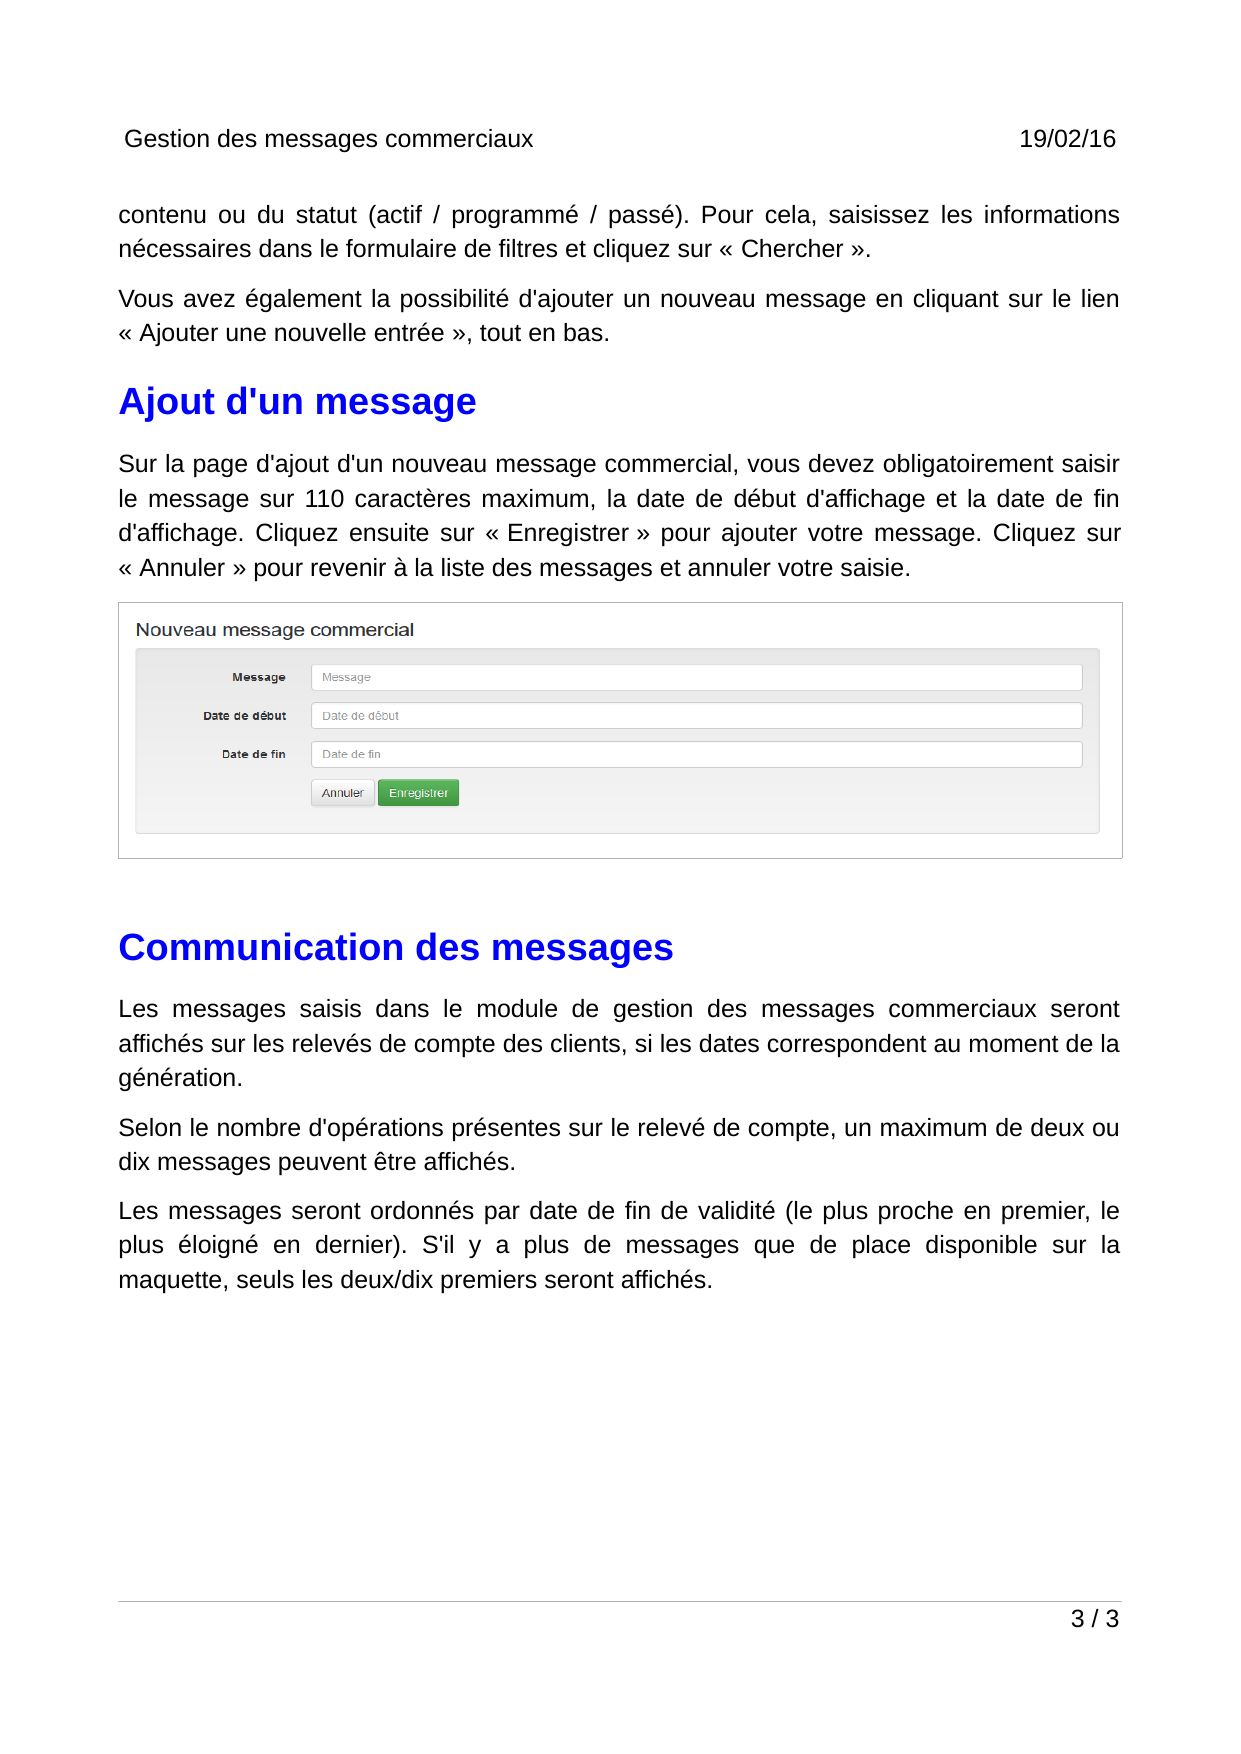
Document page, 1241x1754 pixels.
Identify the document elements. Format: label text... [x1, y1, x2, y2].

text Vous avez également la possibilité d'ajouter un nouveau message en cliquant sur le lien « Ajouter une nouvelle entrée », tout en bas. [118, 283, 1122, 347]
text Les messages saisis dans le module de gestion des messages commerciaux seront affichés sur les relevés de compte des clients, si les dates correspondent au moment de la génération. [118, 994, 1122, 1092]
picture [130, 613, 1111, 846]
text Sur la page d'ajout d'un nouveau message commercial, vous devez obligatoirement saisir le message sur 110 caractères maximum, la date de début d'affichage et la date de fin d'affichage. Cliquez ensuite sur « Enregistrer » pour ajouter votre message. Cliquez sur « Annuler » pour revenir à la liste des messages et annuler votre saisie. [118, 449, 1122, 581]
subtitle Communication des messages [118, 924, 1122, 968]
text Les messages seront ordonnés par date de fin de validité (le plus proche en premier, le plus éloigné en dernier). S'il y a plus de messages que de place disponible sur la maquette, seuls les deux/dix premiers seront affichés. [118, 1196, 1122, 1294]
text contenu ou du statut (actif / programmé / passé). Pour cela, saisissez les informations nécessaires dans le formulaire de filtres et cliquez sur « Chercher ». [118, 200, 1122, 263]
subtitle Ajout d'un message [118, 379, 1122, 422]
text Selon le nombre d'opérations présentes sur le relevé de compte, un maximum de deux ou dix messages peuvent être affichés. [118, 1112, 1122, 1176]
